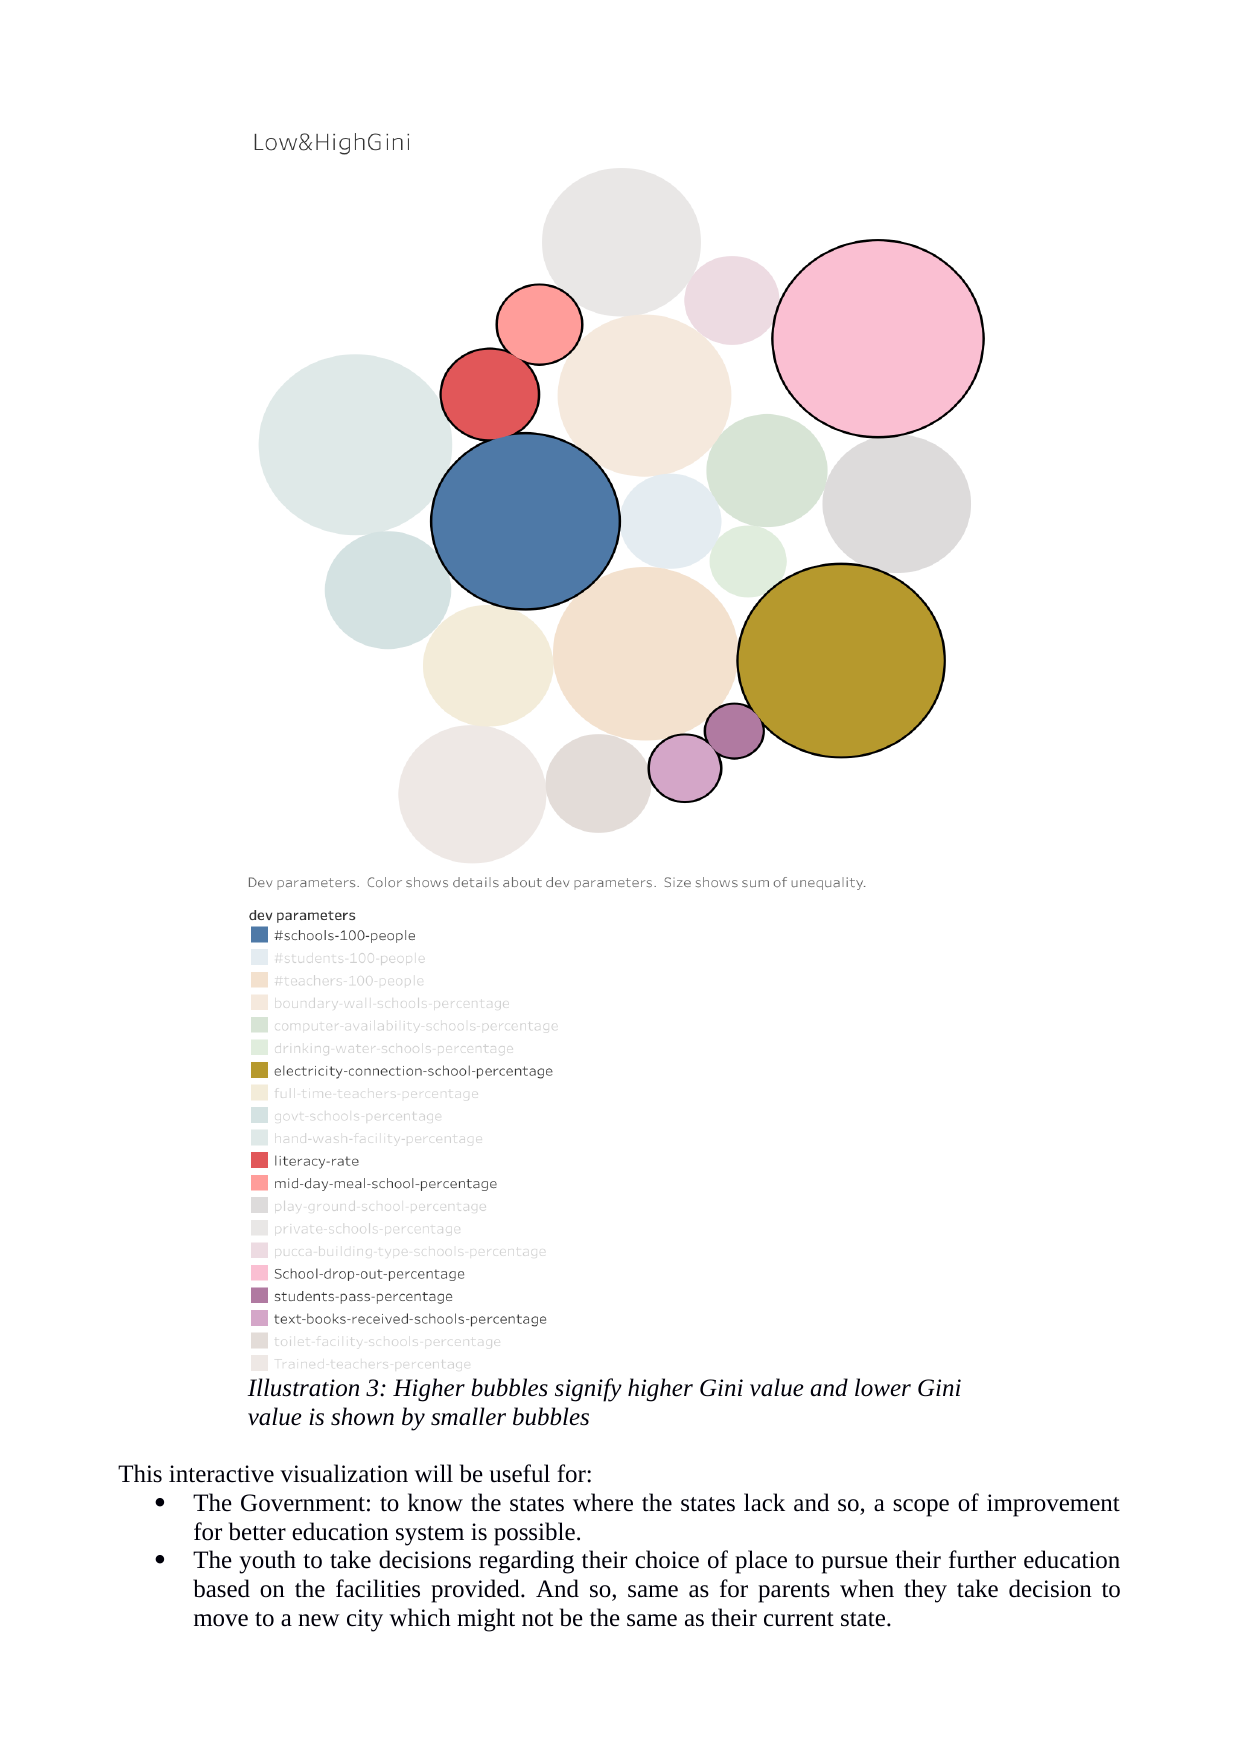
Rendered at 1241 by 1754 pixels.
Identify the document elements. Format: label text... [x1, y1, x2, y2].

picture [247, 118, 993, 1374]
list The Government: to know the states where the states lack and so, a scope of improvement for better education system is possible. [156, 1488, 1122, 1546]
text This interactive visualization will be useful for: [118, 1459, 1122, 1488]
text Illustration 3: Higher bubbles signify higher Gini value and lower Gini value is shown by smaller bubbles [248, 1374, 992, 1431]
list The youth to take decisions regarding their choice of place to pursue their further education based on the facilities provided. And so, same as for parents when they take decision to move to a new city which might not be the same as their current state. [156, 1546, 1122, 1632]
